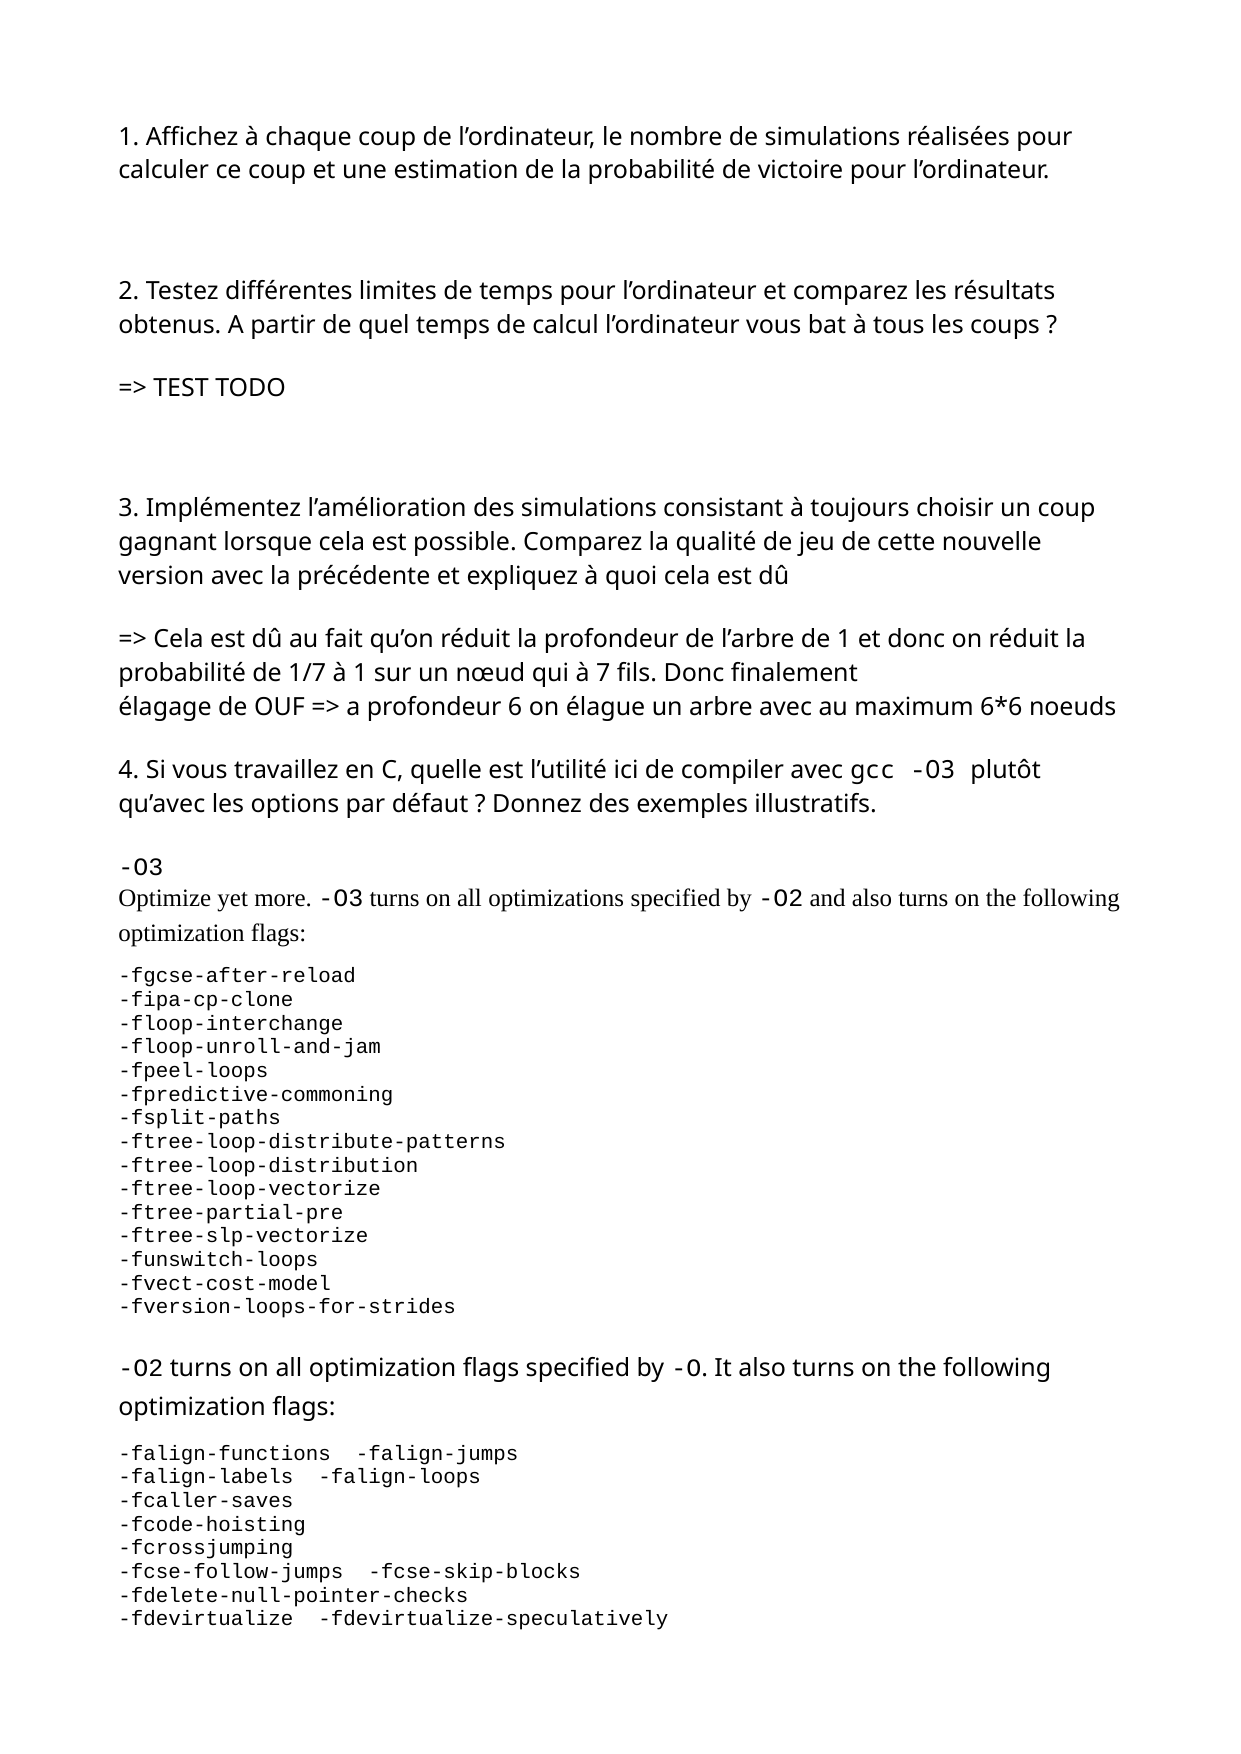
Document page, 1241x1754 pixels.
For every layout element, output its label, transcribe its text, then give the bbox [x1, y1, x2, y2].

text Optimize yet more. -O3 turns on all optimizations specified by -O2 and also turns on the following optimization flags: [118, 883, 1122, 947]
text -fcaller-saves [118, 1490, 1122, 1514]
text 3. Implémentez l’amélioration des simulations consistant à toujours choisir un coup gagnant lorsque cela est possible. Comparez la qualité de jeu de cette nouvelle version avec la précédente et expliquez à quoi cela est dû [118, 490, 1122, 592]
text -fvect-cost-model [118, 1273, 1122, 1296]
text -fcse-follow-jumps -fcse-skip-blocks [118, 1561, 1122, 1584]
text -ftree-loop-distribute-patterns [118, 1131, 1122, 1154]
text -fgcse-after-reload [118, 965, 1122, 989]
text => Cela est dû au fait qu’on réduit la profondeur de l’arbre de 1 et donc on réduit la probabilité de 1/7 à 1 sur un nœud qui à 7 fils. Donc finalement [118, 621, 1122, 689]
text => TEST TODO [118, 369, 1122, 403]
text -fcrossjumping [118, 1537, 1122, 1561]
subtitle -O3 [118, 848, 1122, 883]
text élagage de OUF => a profondeur 6 on élague un arbre avec au maximum 6*6 noeuds [118, 689, 1122, 723]
text 1. Affichez à chaque coup de l’ordinateur, le nombre de simulations réalisées pour calculer ce coup et une estimation de la probabilité de victoire pour l’ordinateur. [118, 118, 1122, 186]
text -falign-labels -falign-loops [118, 1466, 1122, 1490]
text -ftree-loop-vectorize [118, 1178, 1122, 1202]
text -fdelete-null-pointer-checks [118, 1584, 1122, 1608]
text 2. Testez différentes limites de temps pour l’ordinateur et comparez les résultats obtenus. A partir de quel temps de calcul l’ordinateur vous bat à tous les coups ? [118, 272, 1122, 341]
text -fversion-loops-for-strides [118, 1296, 1122, 1320]
text -fpredictive-commoning [118, 1084, 1122, 1107]
text -O2 turns on all optimization flags specified by -O. It also turns on the following optimization flags: [118, 1349, 1122, 1423]
text -falign-functions -falign-jumps [118, 1443, 1122, 1466]
text -ftree-slp-vectorize [118, 1226, 1122, 1249]
text -fdevirtualize -fdevirtualize-speculatively [118, 1608, 1122, 1632]
text -floop-unroll-and-jam [118, 1036, 1122, 1060]
text -fipa-cp-clone [118, 989, 1122, 1013]
text 4. Si vous travaillez en C, quelle est l’utilité ici de compiler avec gcc -O3 plutôt qu’avec les options par défaut ? Donnez des exemples illustratifs. [118, 752, 1122, 820]
text -ftree-partial-pre [118, 1202, 1122, 1226]
text -funswitch-loops [118, 1249, 1122, 1273]
text -fsplit-paths [118, 1107, 1122, 1131]
text -fpeel-loops [118, 1060, 1122, 1084]
text -floop-interchange [118, 1013, 1122, 1036]
text -ftree-loop-distribution [118, 1154, 1122, 1178]
text -fcode-hoisting [118, 1514, 1122, 1537]
